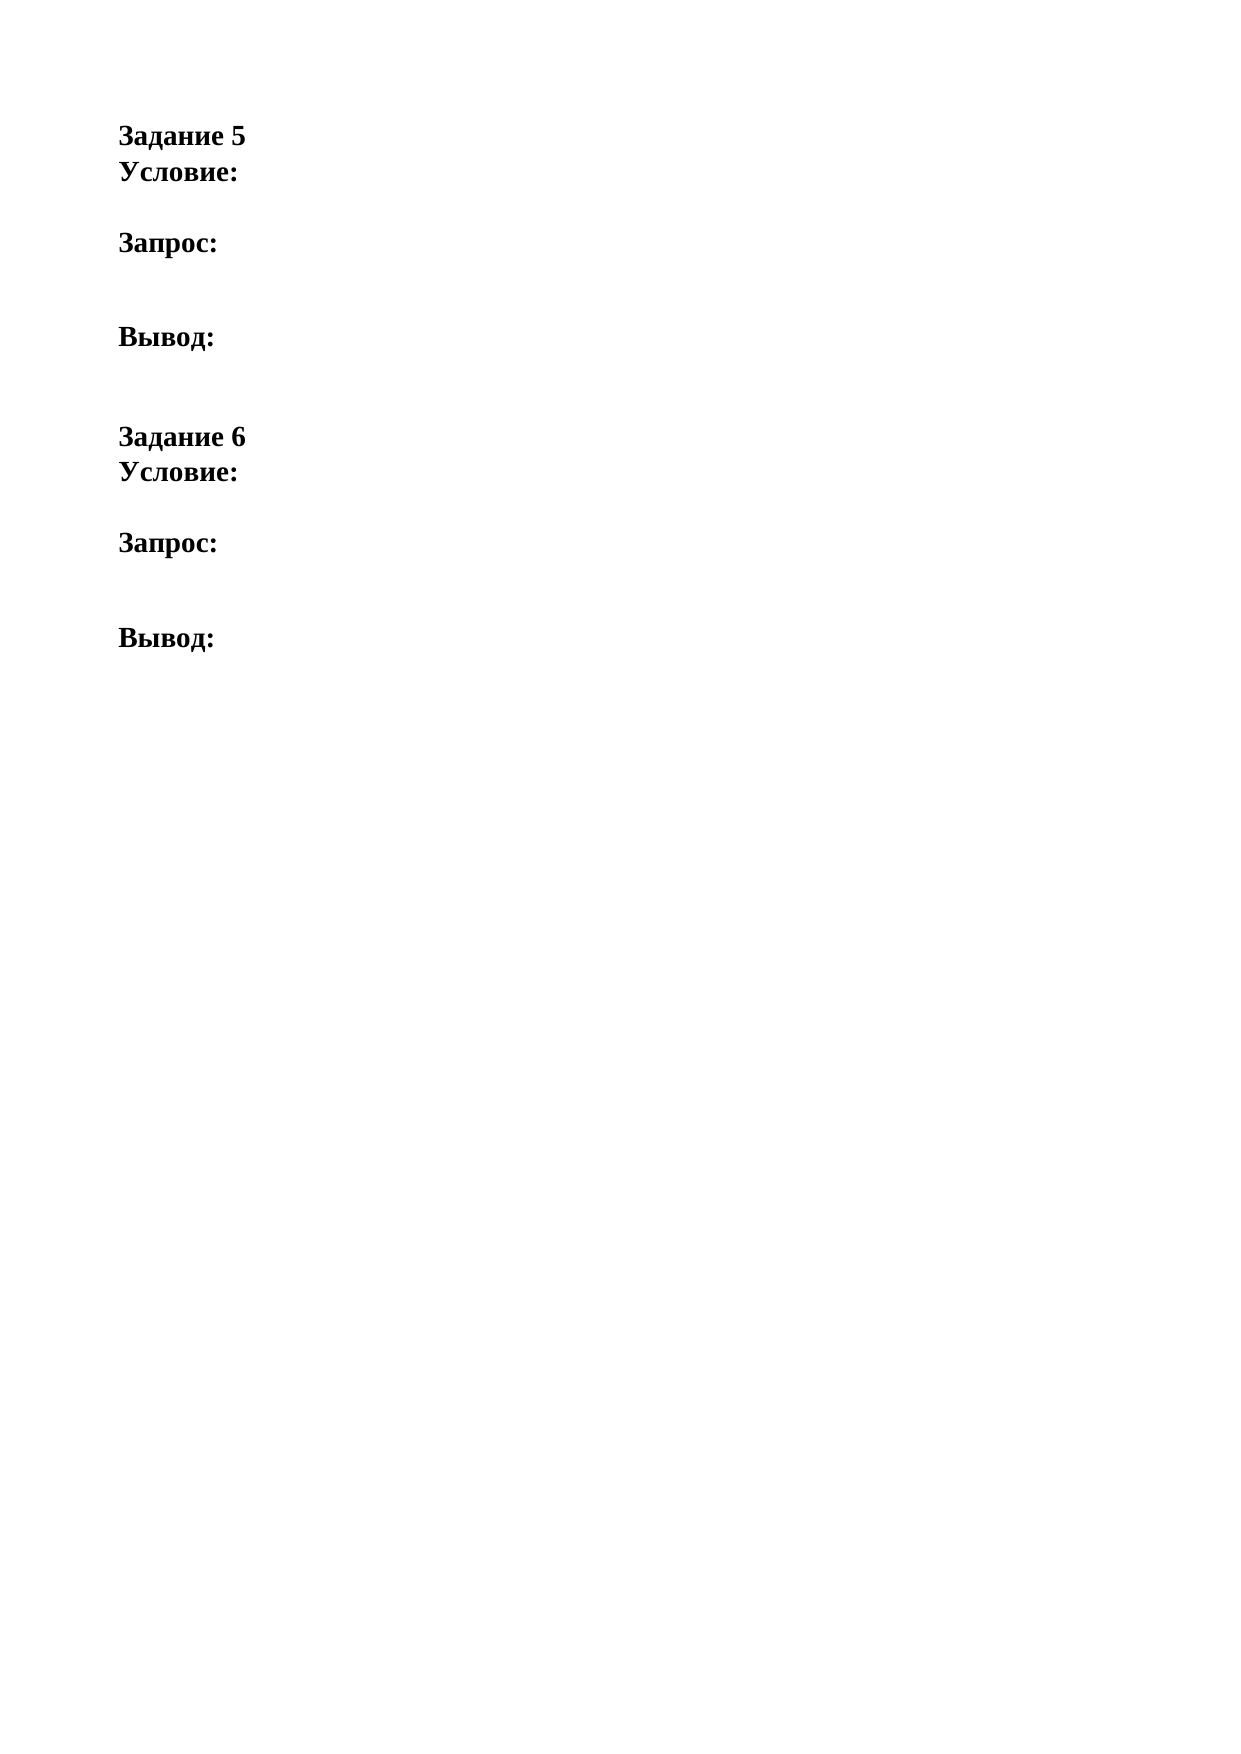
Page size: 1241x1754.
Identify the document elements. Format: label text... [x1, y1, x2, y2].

text Запрос: [118, 225, 1122, 258]
text Задание 5 [118, 118, 1122, 152]
text Условие: [118, 154, 1122, 187]
text Вывод: [118, 620, 1122, 653]
text Условие: [118, 454, 1122, 488]
text Задание 6 [118, 419, 1122, 452]
text Вывод: [118, 319, 1122, 353]
text Запрос: [118, 525, 1122, 559]
